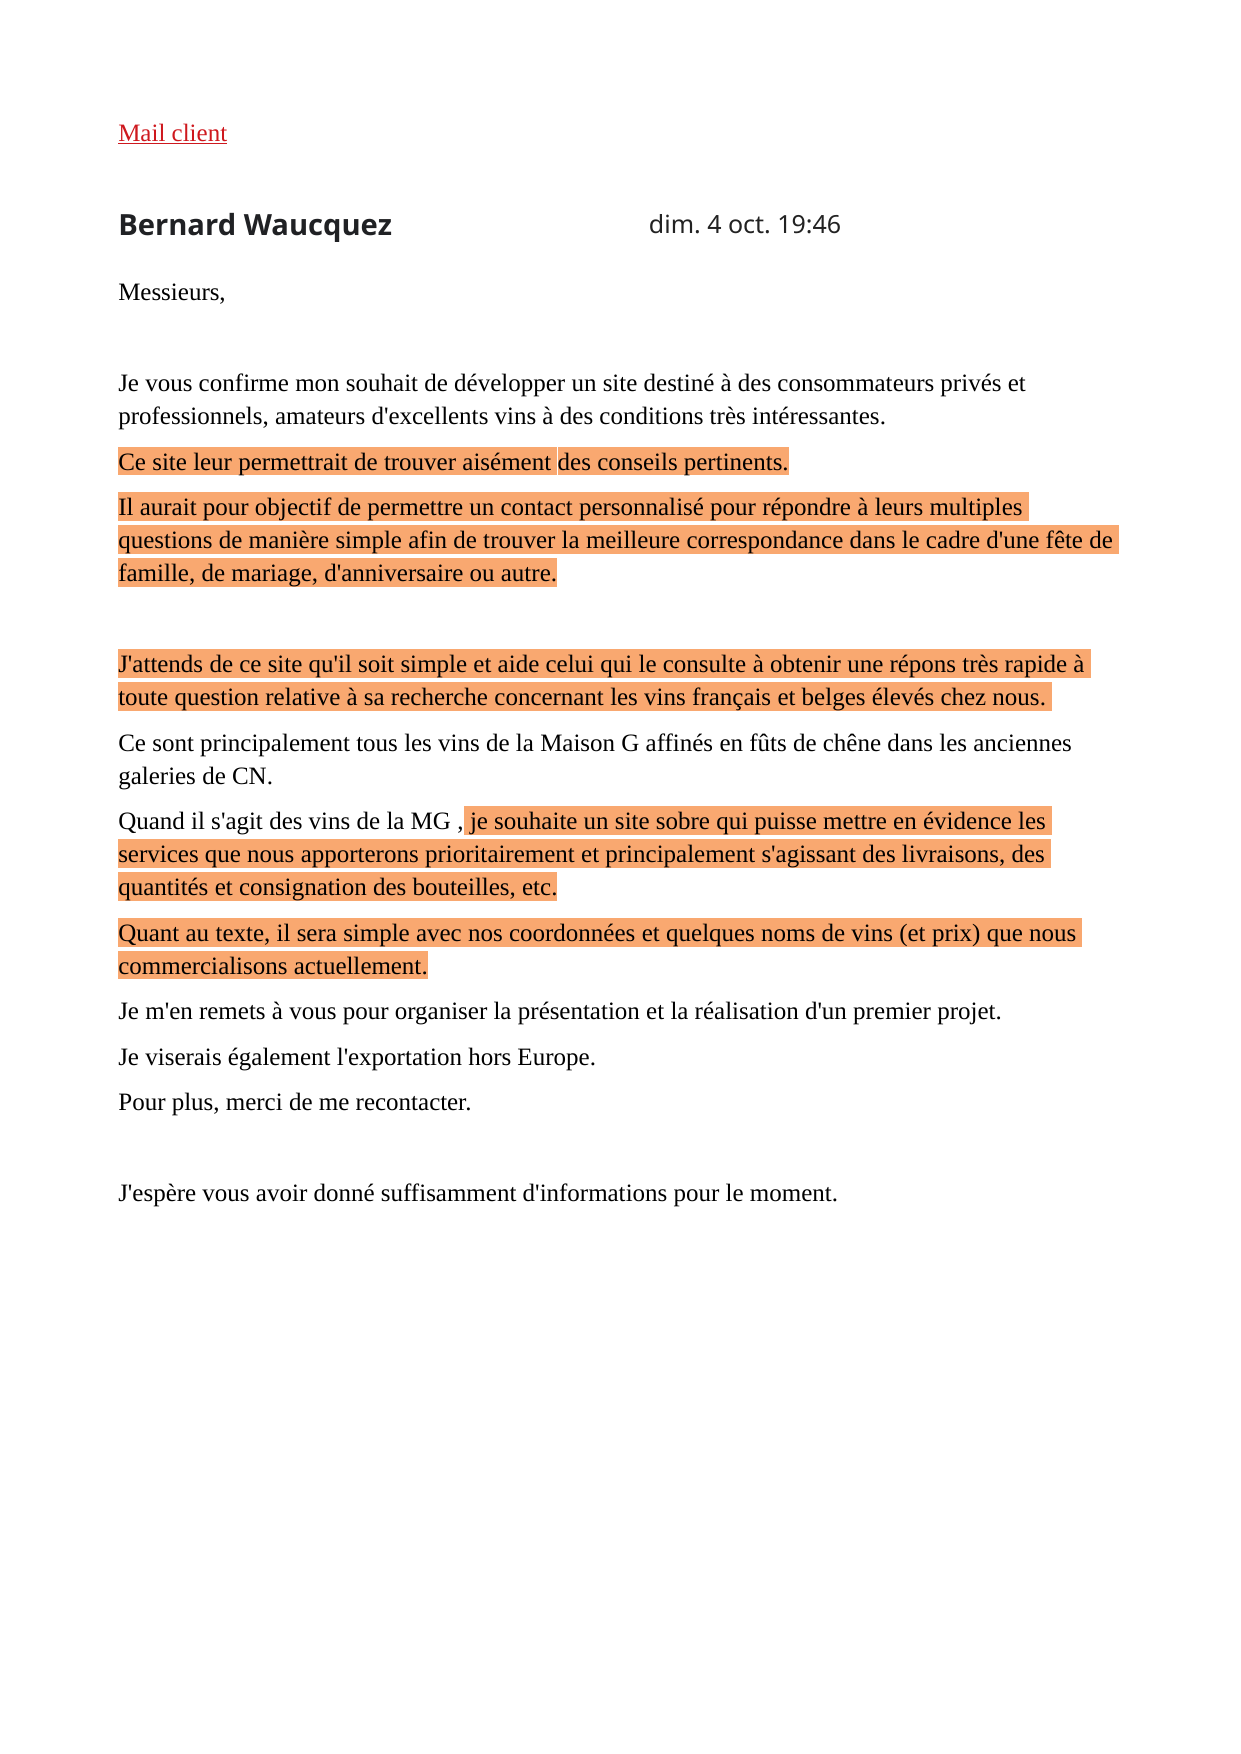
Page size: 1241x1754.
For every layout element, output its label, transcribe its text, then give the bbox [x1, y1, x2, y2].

table_header Bernard Waucquez [118, 204, 441, 244]
text Ce site leur permettrait de trouver aisément des conseils pertinents. [118, 447, 1122, 475]
text Messieurs, [118, 277, 1122, 306]
text Je vous confirme mon souhait de développer un site destiné à des consommateurs privés et professionnels, amateurs d'excellents vins à des conditions très intéressantes. [118, 368, 1122, 430]
text Je viserais également l'exportation hors Europe. [118, 1042, 1122, 1071]
table_header [841, 204, 847, 244]
text J'espère vous avoir donné suffisamment d'informations pour le moment. [118, 1178, 1122, 1207]
text Quant au texte, il sera simple avec nos coordonnées et quelques noms de vins (et prix) que nous commercialisons actuellement. [118, 918, 1122, 979]
table_header [847, 204, 937, 264]
table_header [847, 233, 929, 264]
text Il aurait pour objectif de permettre un contact personnalisé pour répondre à leurs multiples questions de manière simple afin de trouver la meilleure correspondance dans le cadre d'une fête de famille, de mariage, d'anniversaire ou autre. [118, 492, 1122, 587]
text Ce sont principalement tous les vins de la Maison G affinés en fûts de chêne dans les anciennes galeries de CN. [118, 728, 1122, 789]
text Je m'en remets à vous pour organiser la présentation et la réalisation d'un premier projet. [118, 996, 1122, 1025]
text J'attends de ce site qu'il soit simple et aide celui qui le consulte à obtenir une répons très rapide à toute question relative à sa recherche concernant les vins français et belges élevés chez nous. [118, 649, 1122, 711]
table_header [441, 204, 446, 244]
text Mail client [118, 118, 1122, 147]
table_cell [118, 244, 847, 264]
text Quand il s'agit des vins de la MG , je souhaite un site sobre qui puisse mettre en évidence les services que nous apporterons prioritairement et principalement s'agissant des livraisons, des quantités et consignation des bouteilles, etc. [118, 806, 1122, 901]
text Pour plus, merci de me recontacter. [118, 1087, 1122, 1116]
table_header dim. 4 oct. 19:46 [446, 204, 841, 244]
